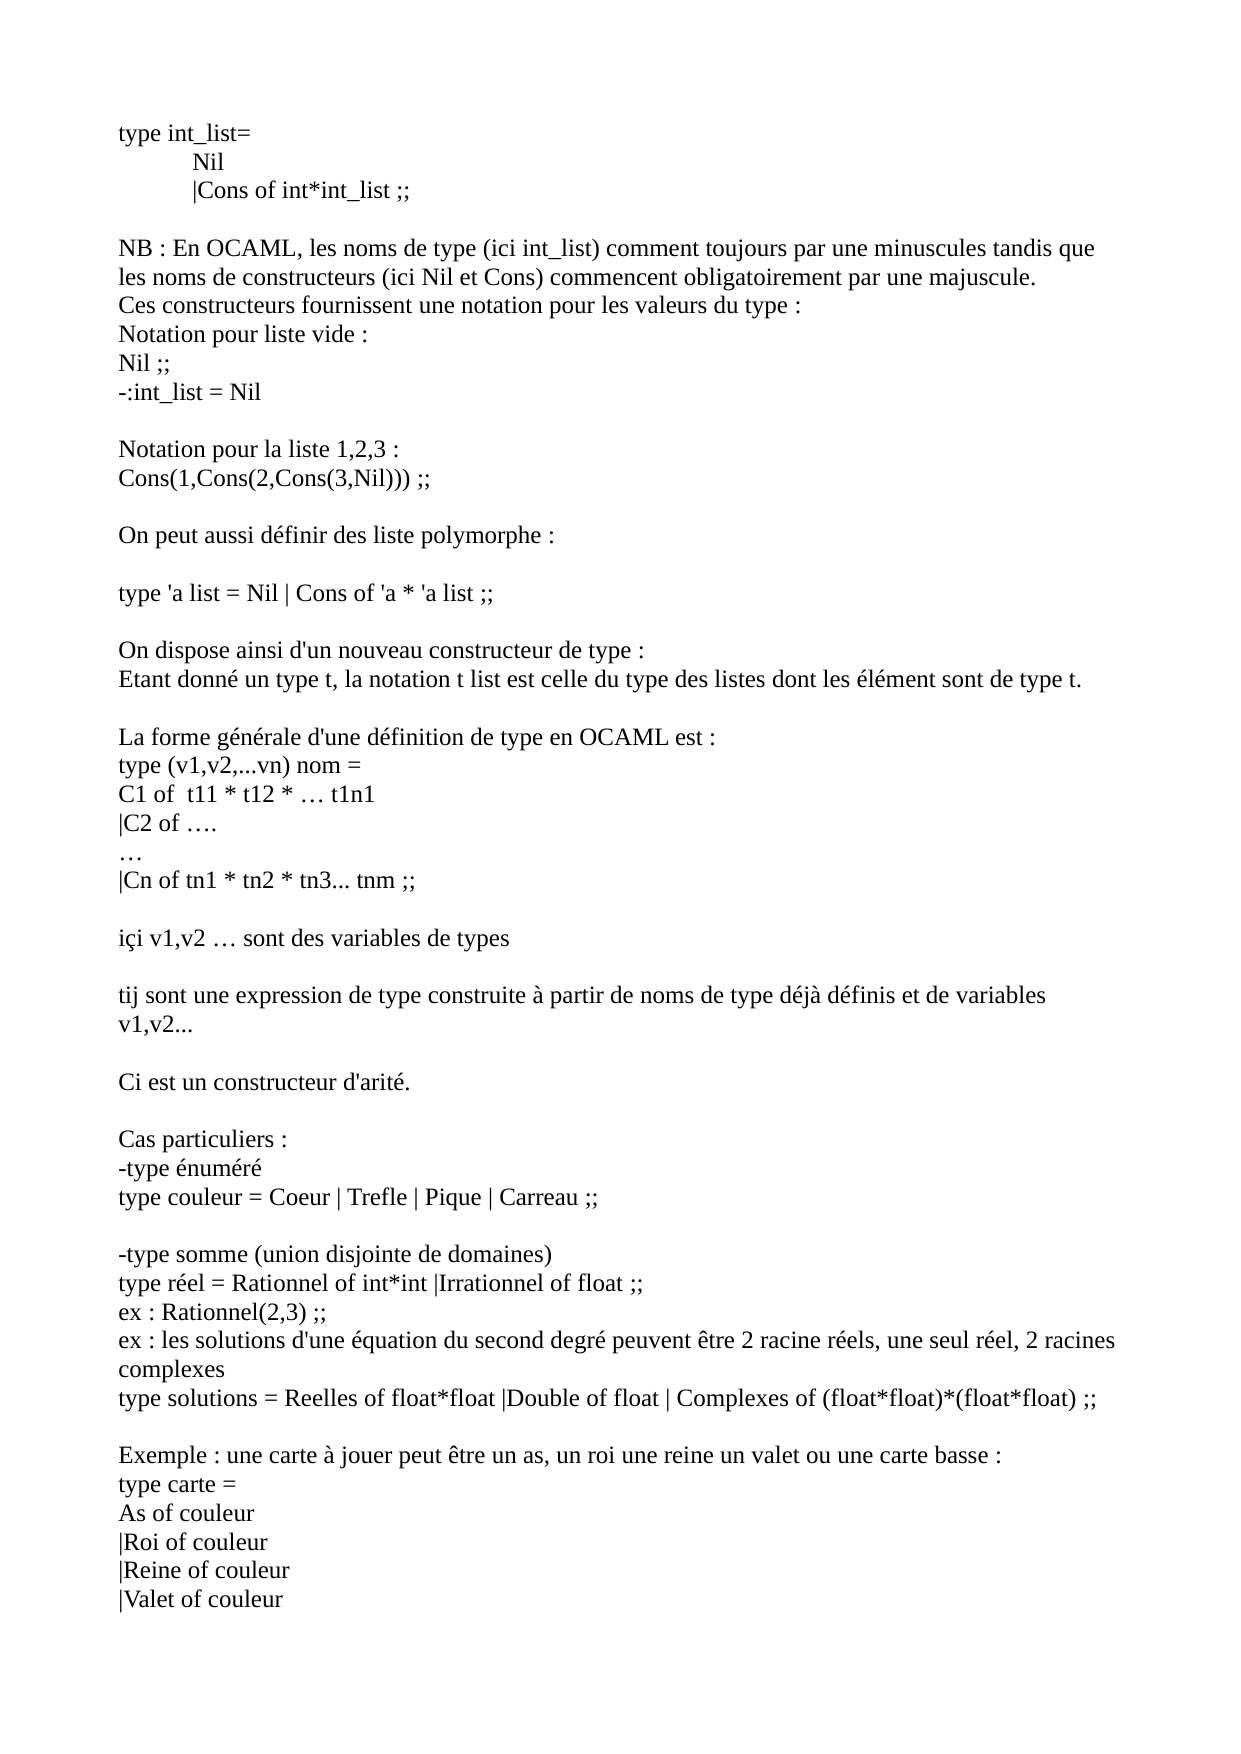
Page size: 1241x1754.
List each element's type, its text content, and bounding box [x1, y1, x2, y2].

text içi v1,v2 … sont des variables de types [118, 923, 1122, 952]
text -:int_list = Nil [118, 377, 1122, 406]
text ex : les solutions d'une équation du second degré peuvent être 2 racine réels, une seul réel, 2 racines complexes [118, 1326, 1122, 1383]
text |Reine of couleur [118, 1556, 1122, 1584]
text type int_list= [118, 118, 1122, 147]
text On dispose ainsi d'un nouveau constructeur de type : [118, 636, 1122, 664]
text type carte = [118, 1469, 1122, 1498]
text Etant donné un type t, la notation t list est celle du type des listes dont les élément sont de type t. [118, 664, 1122, 693]
text tij sont une expression de type construite à partir de noms de type déjà définis et de variables v1,v2... [118, 981, 1122, 1038]
text Notation pour la liste 1,2,3 : [118, 434, 1122, 463]
text Ces constructeurs fournissent une notation pour les valeurs du type : [118, 291, 1122, 319]
text Exemple : une carte à jouer peut être un as, un roi une reine un valet ou une carte basse : [118, 1441, 1122, 1469]
text As of couleur [118, 1498, 1122, 1527]
text Nil ;; [118, 348, 1122, 377]
text Ci est un constructeur d'arité. [118, 1067, 1122, 1096]
text type solutions = Reelles of float*float |Double of float | Complexes of (float*float)*(float*float) ;; [118, 1383, 1122, 1412]
text type 'a list = Nil | Cons of 'a * 'a list ;; [118, 578, 1122, 607]
text |C2 of …. [118, 808, 1122, 837]
text type réel = Rationnel of int*int |Irrationnel of float ;; [118, 1268, 1122, 1297]
text ex : Rationnel(2,3) ;; [118, 1297, 1122, 1326]
text La forme générale d'une définition de type en OCAML est : [118, 722, 1122, 751]
text -type énuméré [118, 1153, 1122, 1182]
text Cas particuliers : [118, 1124, 1122, 1153]
text |Cons of int*int_list ;; [118, 176, 1122, 204]
text Notation pour liste vide : [118, 319, 1122, 348]
text Cons(1,Cons(2,Cons(3,Nil))) ;; [118, 463, 1122, 492]
text Nil [118, 147, 1122, 176]
text |Roi of couleur [118, 1527, 1122, 1556]
text … [118, 837, 1122, 866]
text C1 of t11 * t12 * … t1n1 [118, 779, 1122, 808]
text NB : En OCAML, les noms de type (ici int_list) comment toujours par une minuscules tandis que les noms de constructeurs (ici Nil et Cons) commencent obligatoirement par une majuscule. [118, 233, 1122, 291]
text On peut aussi définir des liste polymorphe : [118, 521, 1122, 549]
text -type somme (union disjointe de domaines) [118, 1239, 1122, 1268]
text |Valet of couleur [118, 1584, 1122, 1613]
text type (v1,v2,...vn) nom = [118, 751, 1122, 779]
text type couleur = Coeur | Trefle | Pique | Carreau ;; [118, 1182, 1122, 1211]
text |Cn of tn1 * tn2 * tn3... tnm ;; [118, 866, 1122, 894]
